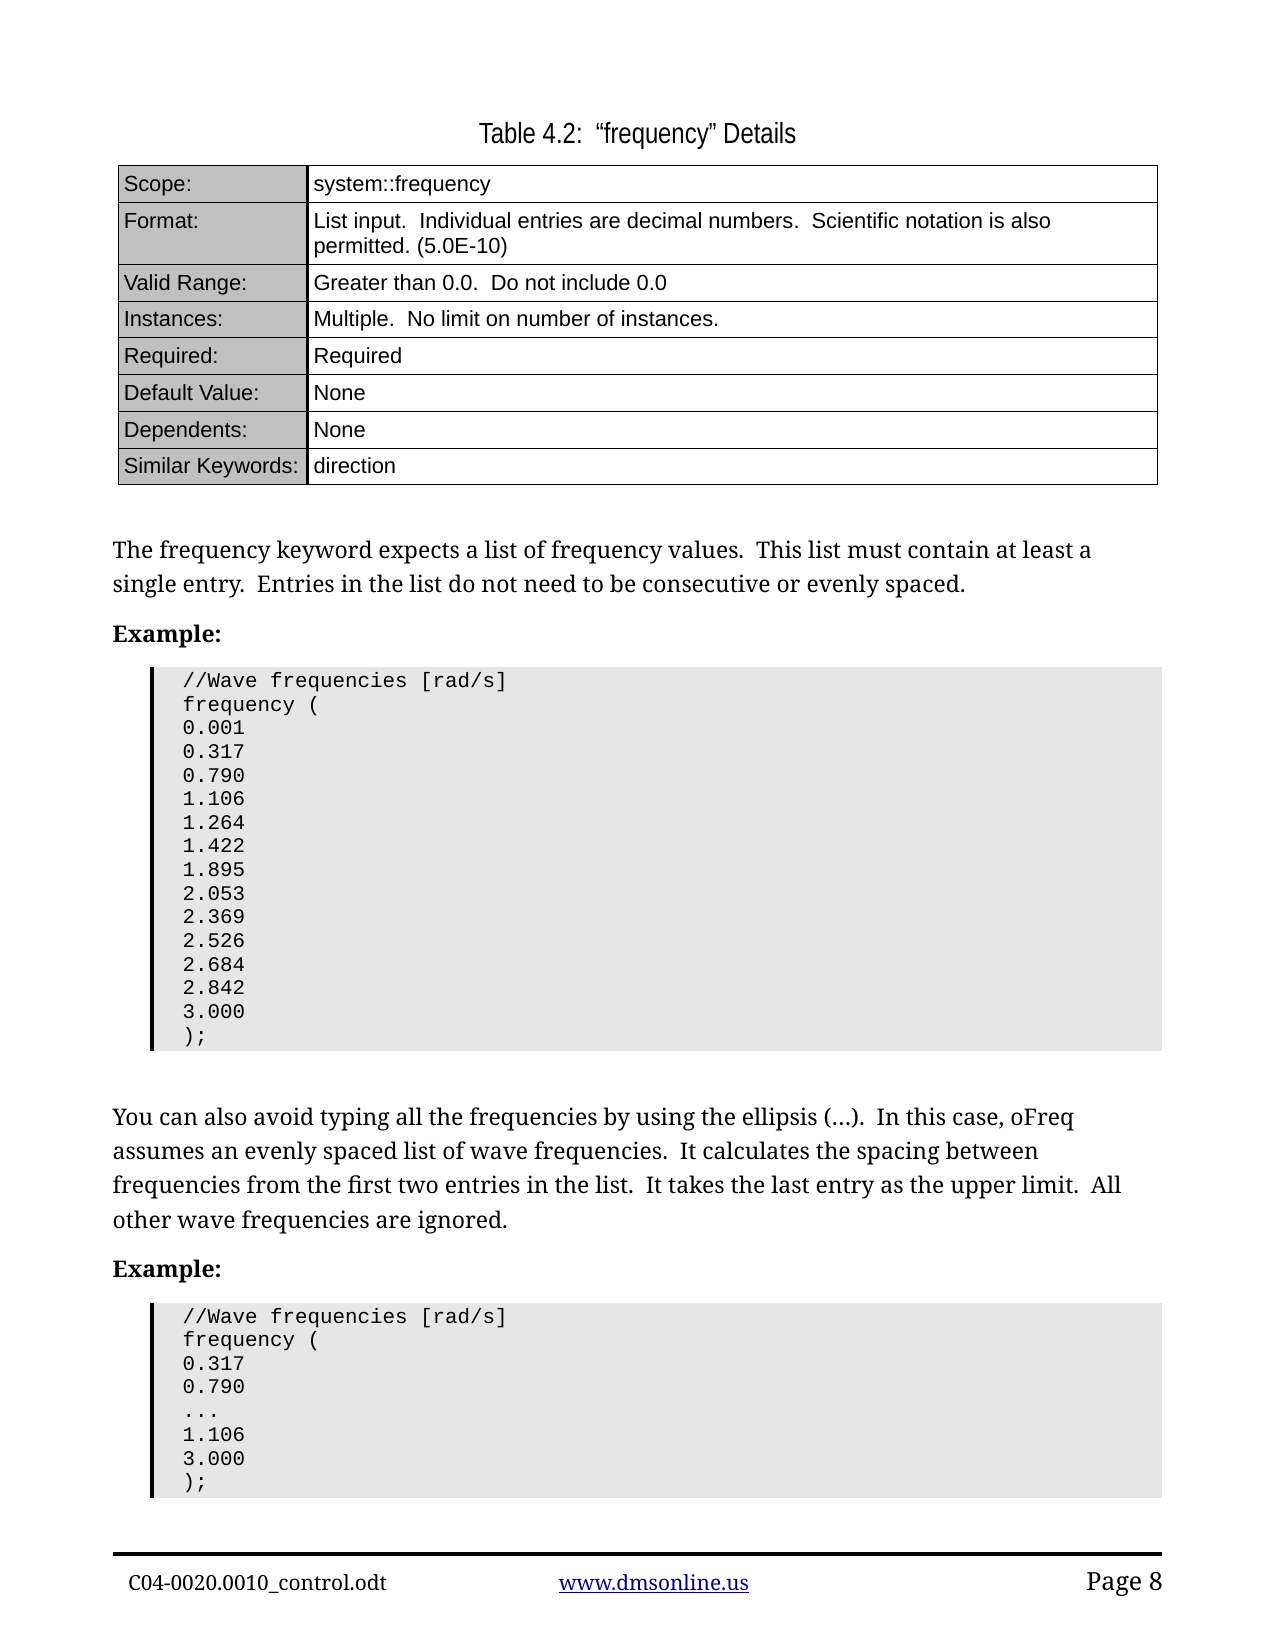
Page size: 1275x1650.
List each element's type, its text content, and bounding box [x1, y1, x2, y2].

text 0.317 [154, 1353, 1162, 1377]
table_cell Dependents: [119, 412, 306, 448]
text ... [154, 1400, 1162, 1424]
text 1.895 [154, 859, 1162, 883]
table_cell Instances: [119, 302, 306, 337]
text 1.422 [154, 836, 1162, 859]
text //Wave frequencies [rad/s] [154, 1303, 1162, 1329]
text //Wave frequencies [rad/s] [154, 667, 1162, 694]
text 0.790 [154, 1377, 1162, 1400]
text 2.053 [154, 883, 1162, 906]
text 2.526 [154, 930, 1162, 954]
table_cell Default Value: [119, 375, 306, 411]
text You can also avoid typing all the frequencies by using the ellipsis (…). In this case, oFreq assumes an evenly spaced list of wave frequencies. It calculates the spacing between frequencies from the first two entries in the list. It takes the last entry as the upper limit. All other wave frequencies are ignored. [112, 1101, 1162, 1235]
table_cell Format: [119, 203, 306, 264]
table_cell None [309, 412, 1157, 448]
table_cell Greater than 0.0. Do not include 0.0 [309, 265, 1157, 301]
text 0.317 [154, 741, 1162, 764]
text frequency ( [154, 1329, 1162, 1353]
table_header system::frequency [309, 166, 1157, 202]
table_cell Multiple. No limit on number of instances. [309, 302, 1157, 337]
text ); [154, 1025, 1162, 1051]
text The frequency keyword expects a list of frequency values. This list must contain at least a single entry. Entries in the list do not need to be consecutive or evenly spaced. [112, 534, 1162, 599]
table_cell Similar Keywords: [119, 449, 306, 484]
table_cell Required: [119, 338, 306, 374]
table_cell Required [309, 338, 1157, 374]
text 2.369 [154, 906, 1162, 930]
table_cell List input. Individual entries are decimal numbers. Scientific notation is also permitted. (5.0E-10) [309, 203, 1157, 264]
text 2.842 [154, 977, 1162, 1001]
text 3.000 [154, 1447, 1162, 1471]
table_cell Valid Range: [119, 265, 306, 301]
text Table 4.2: “frequency” Details [112, 117, 1162, 150]
text 2.684 [154, 954, 1162, 977]
text frequency ( [154, 694, 1162, 717]
text 0.001 [154, 717, 1162, 741]
text 3.000 [154, 1001, 1162, 1025]
table_cell None [309, 375, 1157, 411]
text Example: [112, 1253, 1162, 1284]
text 1.264 [154, 812, 1162, 836]
text 0.790 [154, 764, 1162, 788]
table_cell direction [309, 449, 1157, 484]
text Example: [112, 618, 1162, 649]
text 1.106 [154, 1424, 1162, 1447]
text ); [154, 1471, 1162, 1498]
text 1.106 [154, 788, 1162, 812]
table_header Scope: [119, 166, 306, 202]
